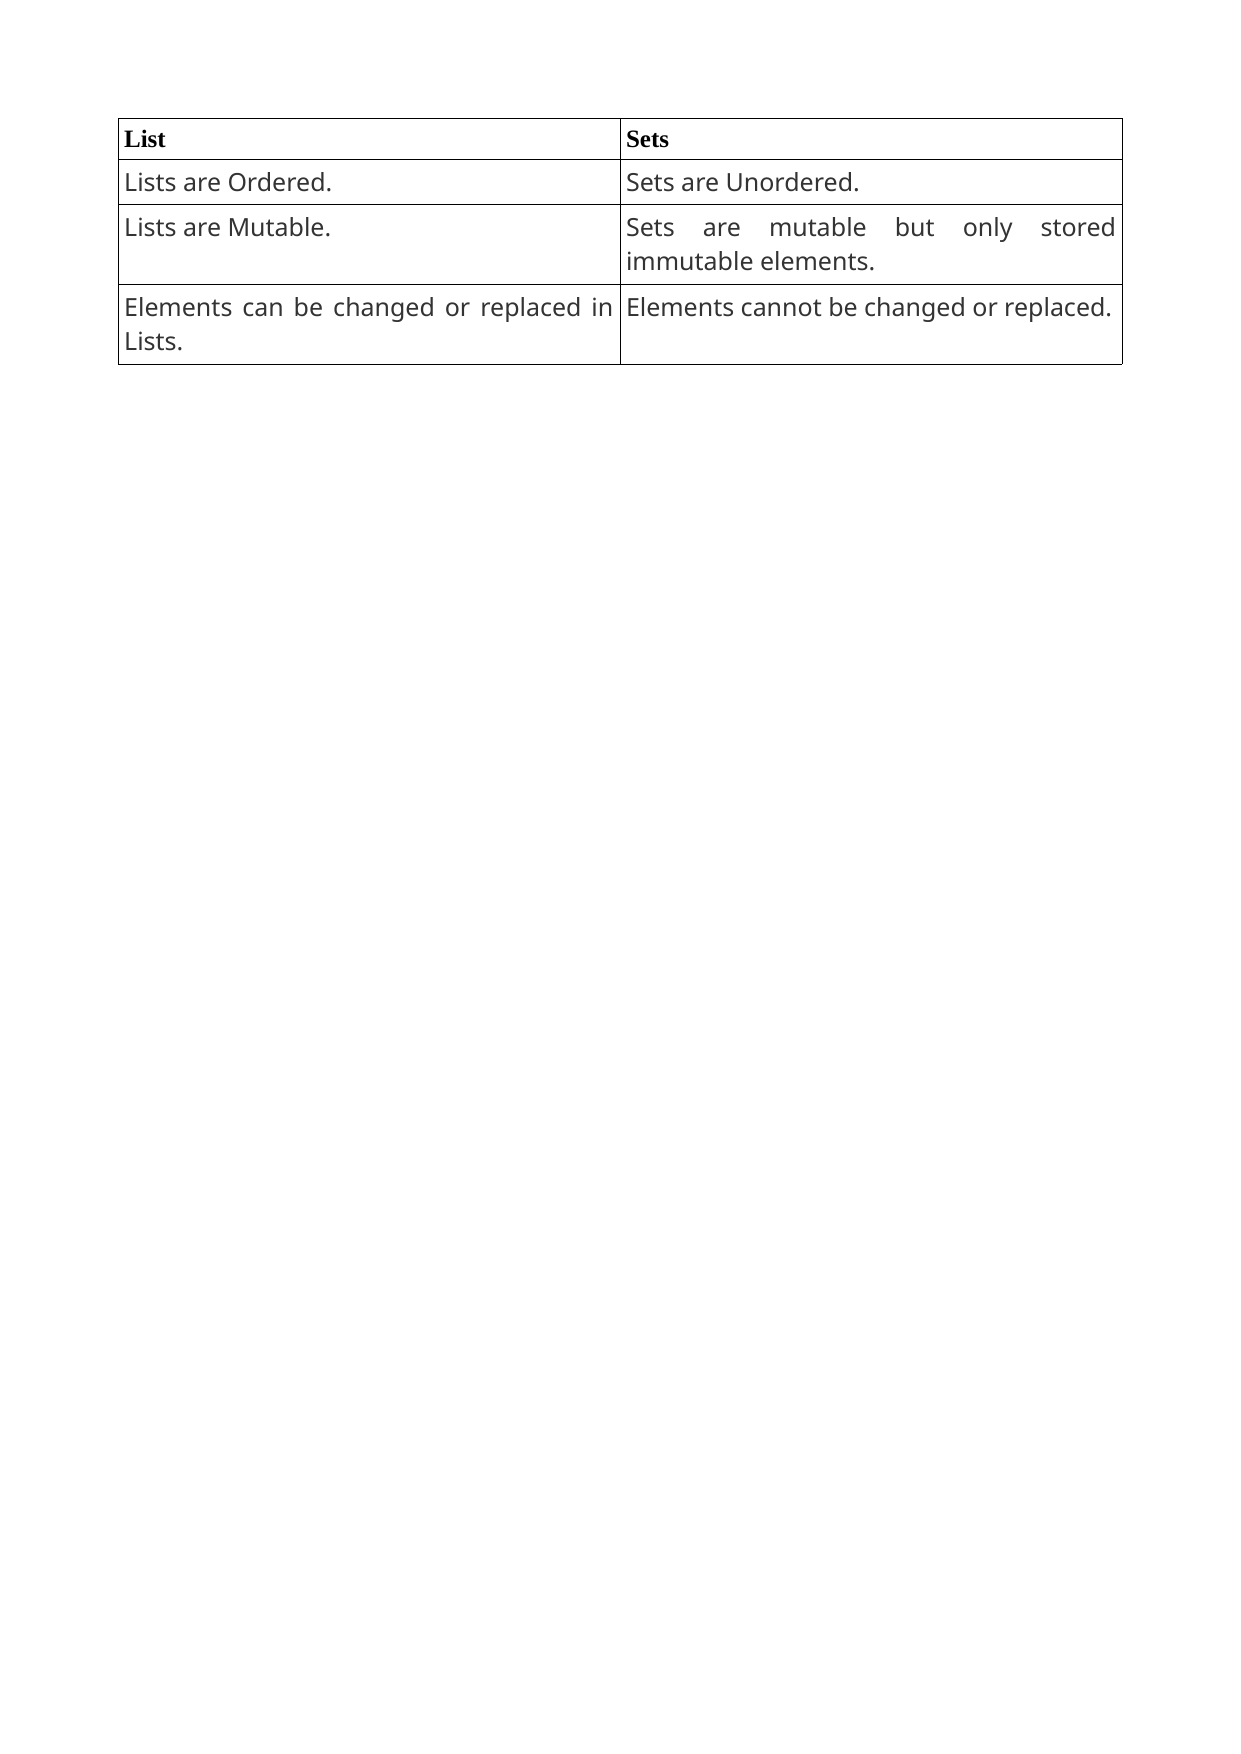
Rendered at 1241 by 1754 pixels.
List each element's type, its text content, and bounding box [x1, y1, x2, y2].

table_cell Lists are Mutable. [119, 205, 620, 284]
table_cell Sets are Unordered. [621, 160, 1122, 204]
table_cell Elements cannot be changed or replaced. [621, 285, 1122, 363]
table_cell Elements can be changed or replaced in Lists. [119, 285, 620, 363]
table_cell Lists are Ordered. [119, 160, 620, 204]
table_header List [119, 119, 620, 158]
table_header Sets [621, 119, 1122, 158]
table_cell Sets are mutable but only stored immutable elements. [621, 205, 1122, 284]
